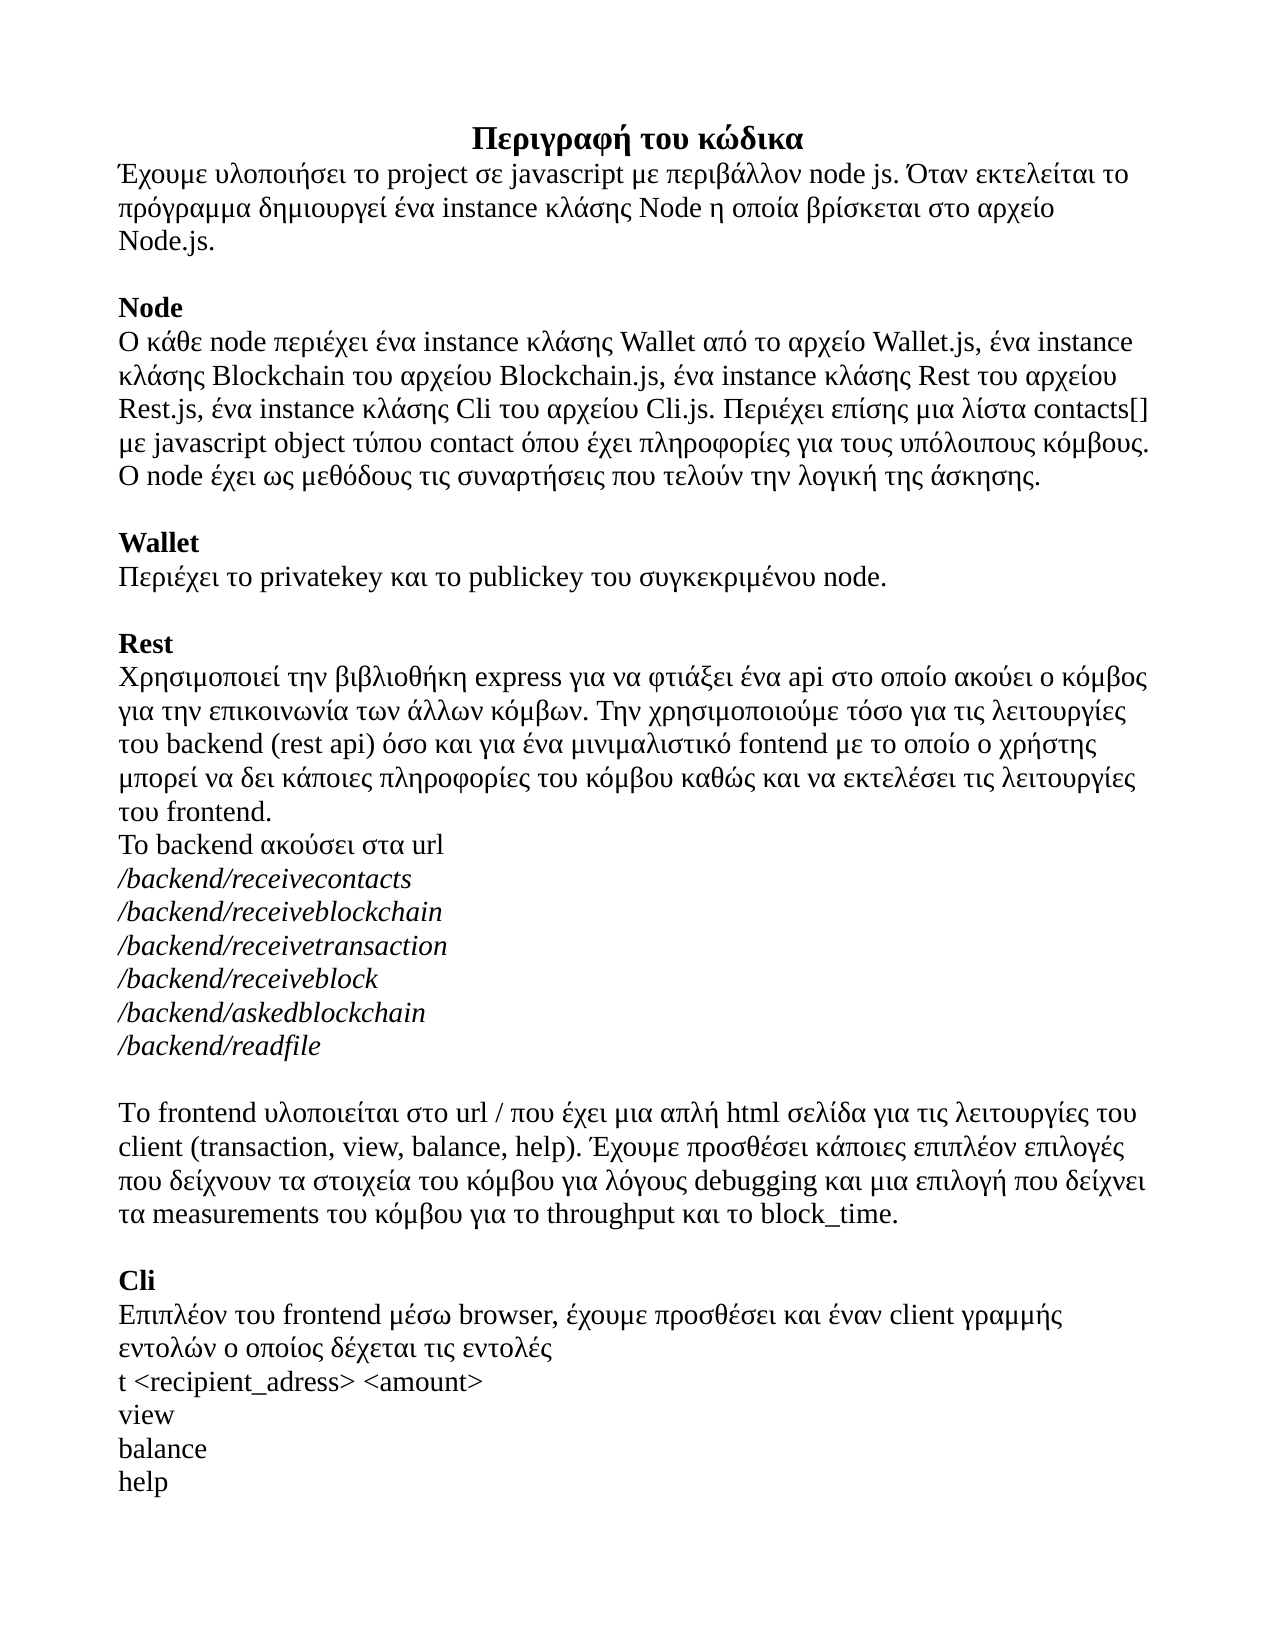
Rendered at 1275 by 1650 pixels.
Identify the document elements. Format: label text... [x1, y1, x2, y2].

text /backend/readfile [118, 1028, 1157, 1062]
text /backend/receivetransaction [118, 928, 1157, 961]
text t <recipient_adress> <amount> [118, 1364, 1157, 1397]
text /backend/receivecontacts [118, 861, 1157, 894]
text /backend/receiveblockchain [118, 894, 1157, 928]
text Ο κάθε node περιέχει ένα instance κλάσης Wallet από το αρχείο Wallet.js, ένα instance κλάσης Blockchain του αρχείου Blockchain.js, ένα instance κλάσης Rest του αρχείου Rest.js, ένα instance κλάσης Cli του αρχείου Cli.js. Περιέχει επίσης μια λίστα contacts[] με javascript object τύπου contact όπου έχει πληροφορίες για τους υπόλοιπους κόμβους. Ο node έχει ως μεθόδους τις συναρτήσεις που τελούν την λογική της άσκησης. [118, 324, 1157, 492]
text Rest [118, 626, 1157, 659]
text /backend/askedblockchain [118, 995, 1157, 1028]
text Wallet [118, 525, 1157, 559]
text Το backend ακούσει στα url [118, 827, 1157, 861]
text Χρησιμοποιεί την βιβλιοθήκη express για να φτιάξει ένα api στο οποίο ακούει ο κόμβος για την επικοινωνία των άλλων κόμβων. Την χρησιμοποιούμε τόσο για τις λειτουργίες του backend (rest api) όσο και για ένα μινιμαλιστικό fontend με το οποίο ο χρήστης μπορεί να δει κάποιες πληροφορίες του κόμβου καθώς και να εκτελέσει τις λειτουργίες του frontend. [118, 659, 1157, 827]
text /backend/receiveblock [118, 961, 1157, 995]
text Περιγραφή του κώδικα [118, 118, 1157, 156]
text Περιέχει το privatekey και το publickey του συγκεκριμένου node. [118, 559, 1157, 592]
text Tο frontend υλοποιείται στο url / που έχει μια απλή html σελίδα για τις λειτουργίες του client (transaction, view, balance, help). Έχουμε προσθέσει κάποιες επιπλέον επιλογές που δείχνουν τα στοιχεία του κόμβου για λόγους debugging και μια επιλογή που δείχνει τα measurements του κόμβου για το throughput και το block_time. [118, 1096, 1157, 1230]
text help [118, 1464, 1157, 1498]
text Cli [118, 1263, 1157, 1297]
text Έχουμε υλοποιήσει το project σε javascript με περιβάλλον node js. Όταν εκτελείται το πρόγραμμα δημιουργεί ένα instance κλάσης Node η οποία βρίσκεται στο αρχείο Node.js. [118, 156, 1157, 257]
text view [118, 1397, 1157, 1431]
text Node [118, 291, 1157, 324]
text Επιπλέον του frontend μέσω browser, έχουμε προσθέσει και έναν client γραμμής εντολών ο οποίος δέχεται τις εντολές [118, 1297, 1157, 1364]
text balance [118, 1431, 1157, 1464]
